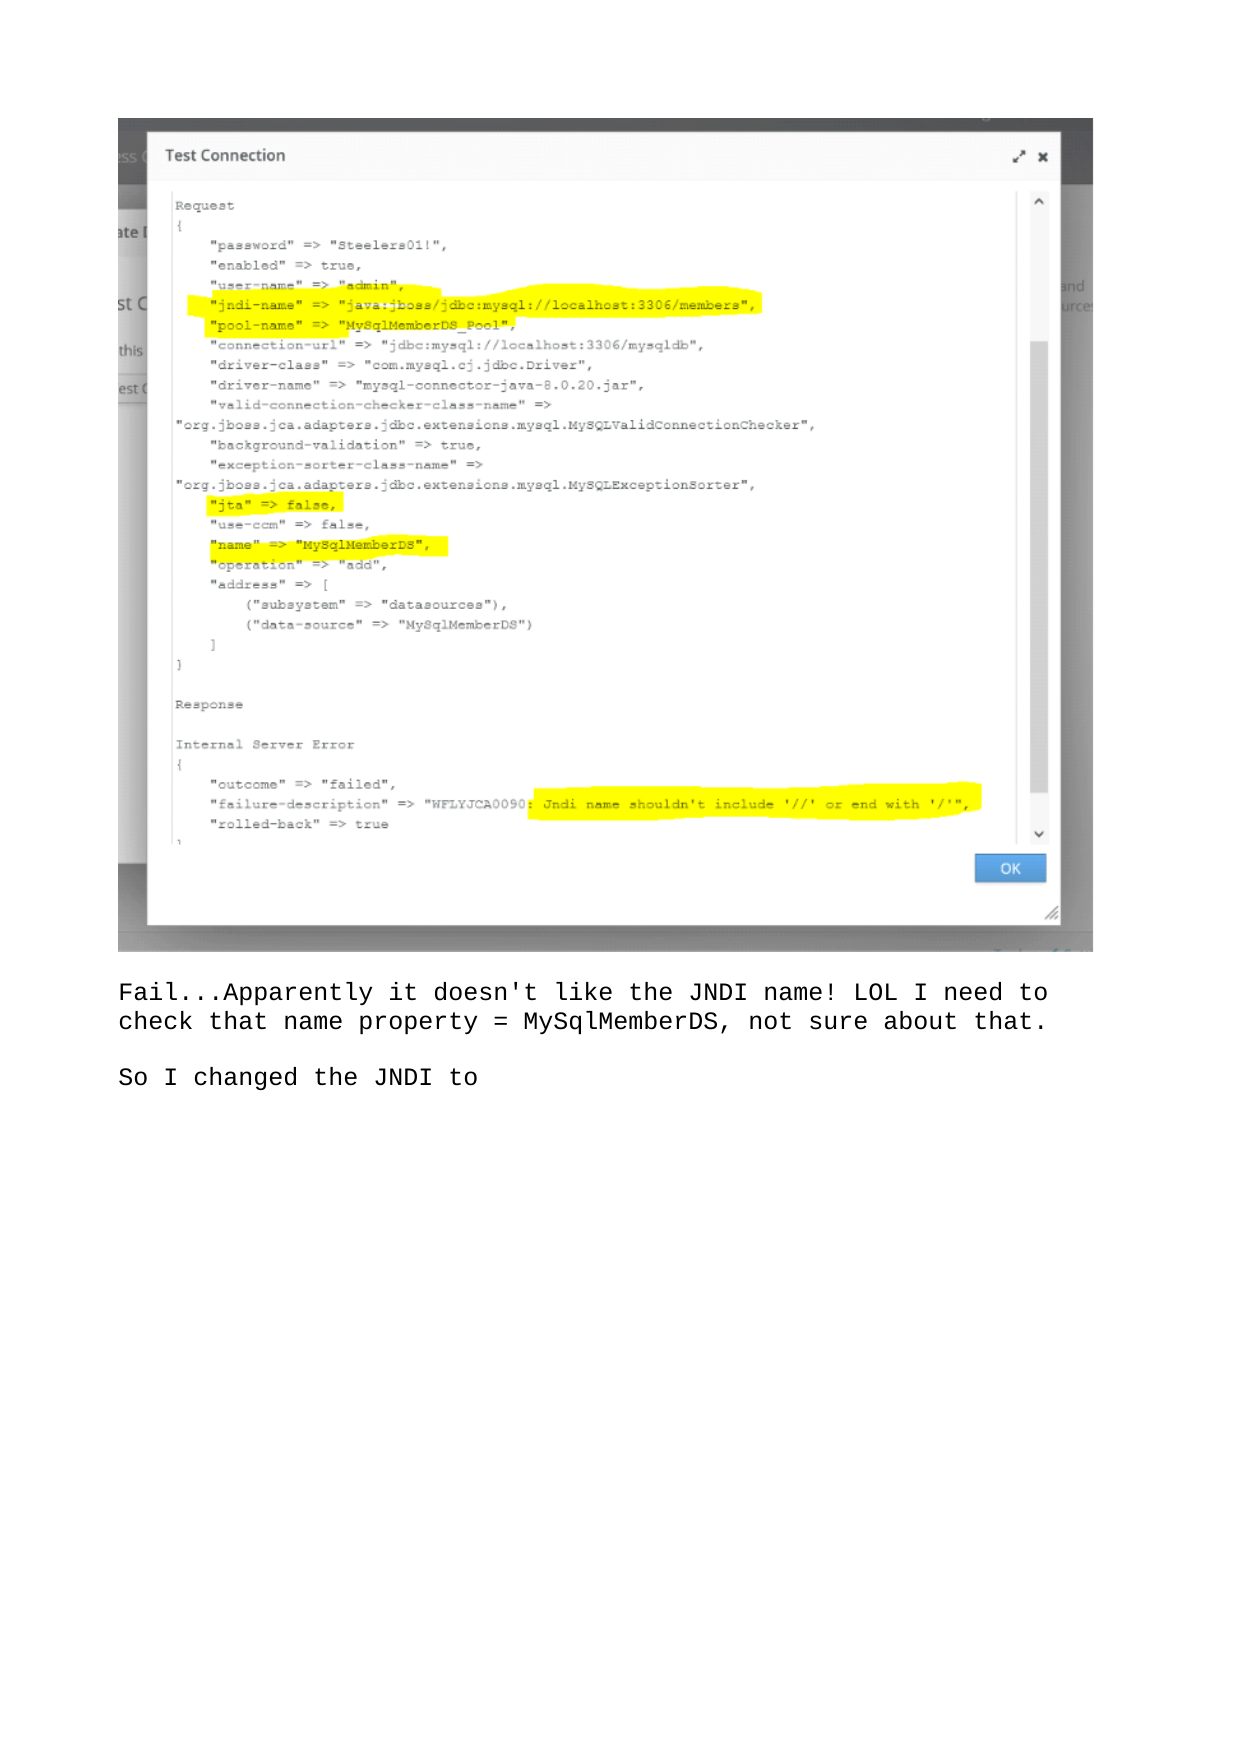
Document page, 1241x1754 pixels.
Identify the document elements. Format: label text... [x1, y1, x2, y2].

text Fail...Apparently it doesn't like the JNDI name! LOL I need to check that name property = MySqlMemberDS, not sure about that. [118, 980, 1122, 1037]
text So I changed the JNDI to [118, 1064, 1122, 1093]
